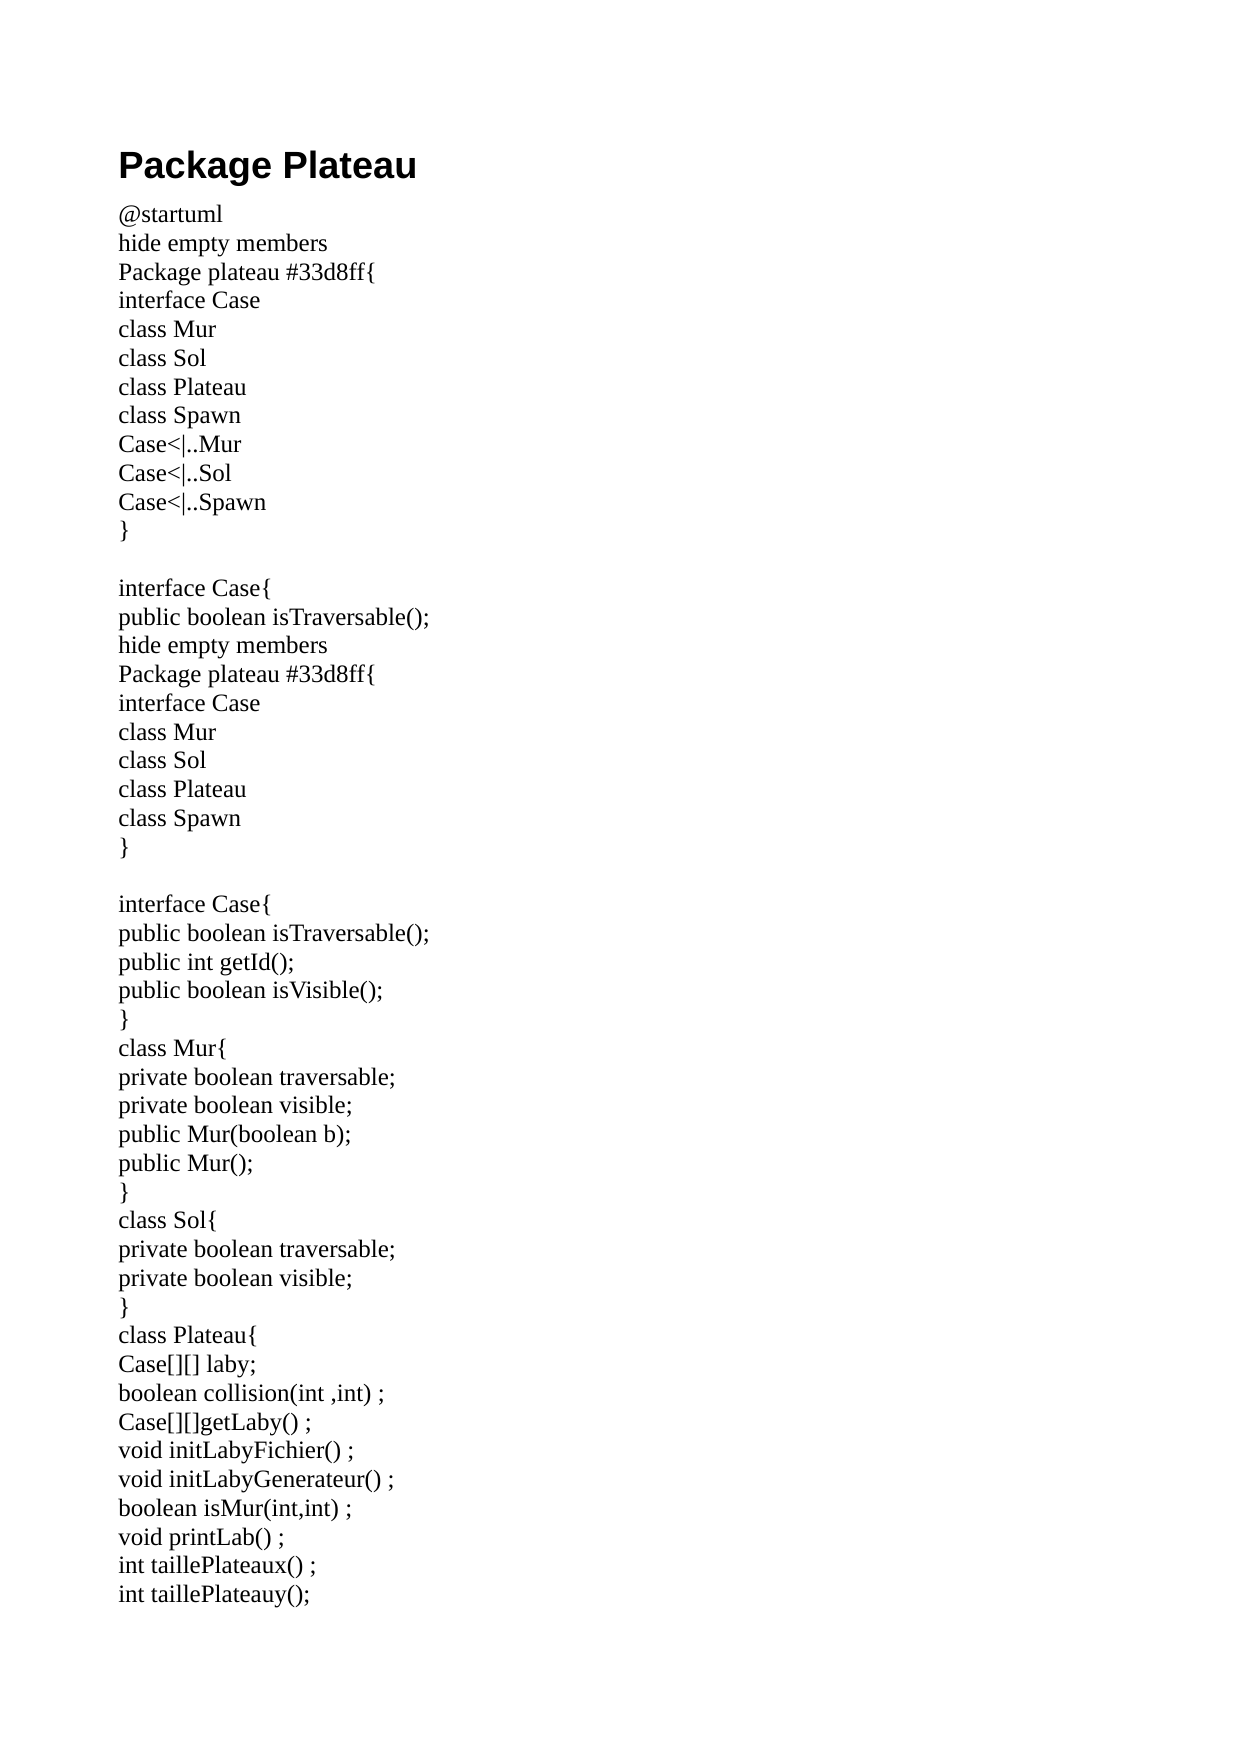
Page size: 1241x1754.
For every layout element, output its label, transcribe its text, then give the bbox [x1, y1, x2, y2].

text public Mur(boolean b); [118, 1119, 1122, 1148]
text Case[][] laby; [118, 1349, 1122, 1378]
text Case[][]getLaby() ; [118, 1407, 1122, 1436]
text void initLabyGenerateur() ; [118, 1464, 1122, 1493]
text int taillePlateaux() ; [118, 1551, 1122, 1579]
text public boolean isTraversable(); [118, 918, 1122, 947]
text void initLabyFichier() ; [118, 1436, 1122, 1464]
text interface Case [118, 286, 1122, 314]
text class Sol [118, 343, 1122, 372]
text class Plateau [118, 372, 1122, 401]
text public boolean isTraversable(); [118, 602, 1122, 631]
subtitle Package Plateau [118, 143, 1122, 187]
text public boolean isVisible(); [118, 976, 1122, 1004]
text public Mur(); [118, 1148, 1122, 1177]
text Case<|..Mur [118, 429, 1122, 458]
text Case<|..Spawn [118, 487, 1122, 516]
text Package plateau #33d8ff{ [118, 659, 1122, 688]
text class Spawn [118, 401, 1122, 429]
text @startuml [118, 199, 1122, 228]
text void printLab() ; [118, 1522, 1122, 1551]
text } [118, 1004, 1122, 1033]
text int taillePlateauy(); [118, 1579, 1122, 1608]
text } [118, 1177, 1122, 1206]
text hide empty members [118, 631, 1122, 659]
text private boolean traversable; [118, 1234, 1122, 1263]
text boolean isMur(int,int) ; [118, 1493, 1122, 1522]
text class Spawn [118, 803, 1122, 832]
text class Sol [118, 746, 1122, 774]
text } [118, 1292, 1122, 1321]
text interface Case [118, 688, 1122, 717]
text Case<|..Sol [118, 458, 1122, 487]
text interface Case{ [118, 889, 1122, 918]
text private boolean visible; [118, 1091, 1122, 1119]
text class Plateau [118, 774, 1122, 803]
text public int getId(); [118, 947, 1122, 976]
text class Sol{ [118, 1206, 1122, 1234]
text } [118, 516, 1122, 544]
text hide empty members [118, 228, 1122, 257]
text class Mur{ [118, 1033, 1122, 1062]
text class Mur [118, 314, 1122, 343]
text class Mur [118, 717, 1122, 746]
text interface Case{ [118, 573, 1122, 602]
text class Plateau{ [118, 1321, 1122, 1349]
text boolean collision(int ,int) ; [118, 1378, 1122, 1407]
text private boolean visible; [118, 1263, 1122, 1292]
text Package plateau #33d8ff{ [118, 257, 1122, 286]
text } [118, 832, 1122, 861]
text private boolean traversable; [118, 1062, 1122, 1091]
